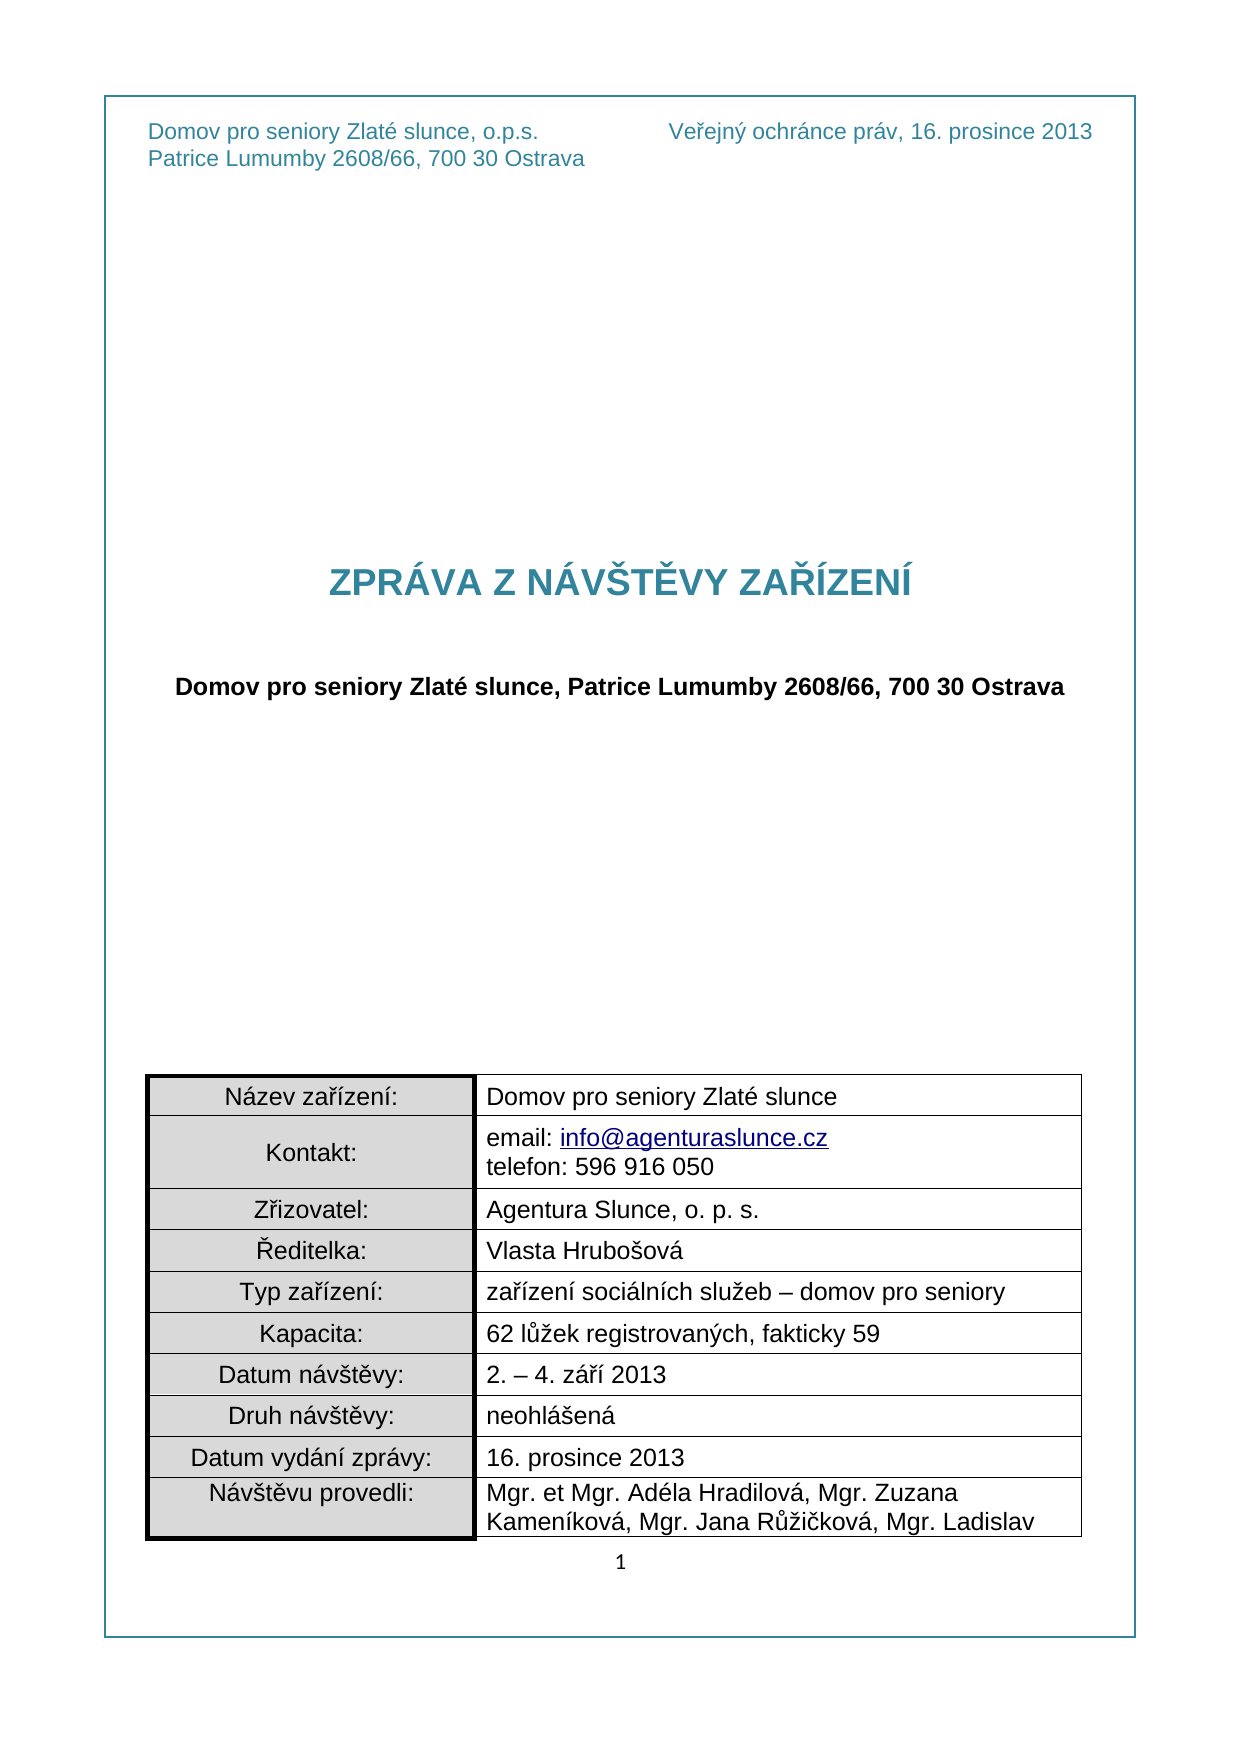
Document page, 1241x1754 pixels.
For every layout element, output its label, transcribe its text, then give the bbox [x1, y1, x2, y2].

table_cell Kontakt: [150, 1116, 472, 1188]
table_cell Agentura Slunce, o. p. s. [477, 1189, 1081, 1229]
table_cell Datum návštěvy: [150, 1354, 472, 1394]
table_cell Vlasta Hrubošová [477, 1230, 1081, 1271]
table_cell Mgr. et Mgr. Adéla Hradilová, Mgr. Zuzana Kameníková, Mgr. Jana Růžičková, Mgr. Ladislav [477, 1478, 1081, 1536]
table_cell Typ zařízení: [150, 1272, 472, 1312]
table_header Domov pro seniory Zlaté slunce [477, 1075, 1081, 1115]
table_cell Zřizovatel: [150, 1189, 472, 1229]
table_cell Ředitelka: [150, 1230, 472, 1271]
table_cell Datum vydání zprávy: [150, 1437, 472, 1477]
table_cell 2. – 4. září 2013 [477, 1354, 1081, 1394]
text Domov pro seniory Zlaté slunce, Patrice Lumumby 2608/66, 700 30 Ostrava [148, 672, 1092, 700]
table_header Název zařízení: [150, 1078, 472, 1115]
text ZPRÁVA Z NÁVŠTĚVY ZAŘÍZENÍ [148, 561, 1092, 604]
table_cell Kapacita: [150, 1313, 472, 1353]
table_cell 62 lůžek registrovaných, fakticky 59 [477, 1313, 1081, 1353]
table_cell Druh návštěvy: [150, 1396, 472, 1436]
table_cell neohlášená [477, 1396, 1081, 1436]
table_cell 16. prosince 2013 [477, 1437, 1081, 1477]
table_cell email: info@agenturaslunce.cz telefon: 596 916 050 [477, 1116, 1081, 1188]
table_cell Návštěvu provedli: [150, 1478, 472, 1536]
table_cell zařízení sociálních služeb – domov pro seniory [477, 1272, 1081, 1312]
